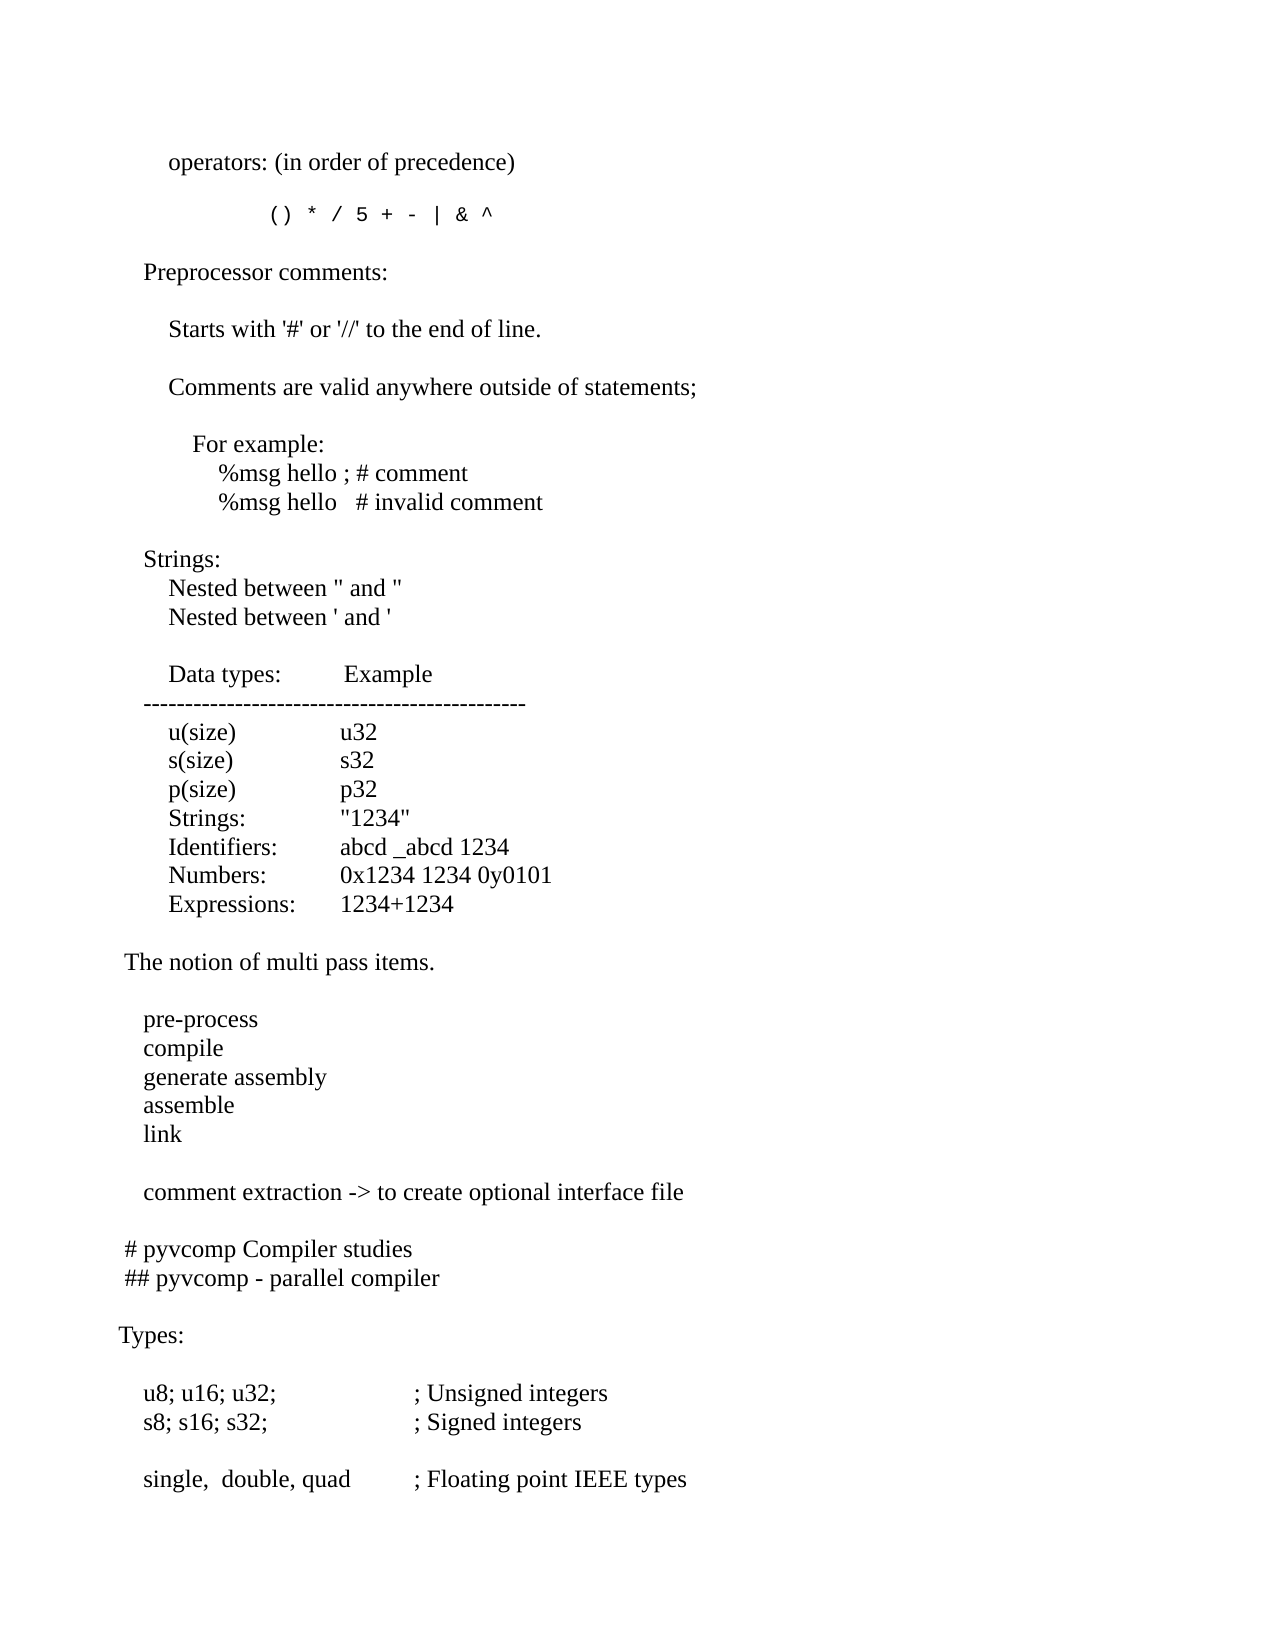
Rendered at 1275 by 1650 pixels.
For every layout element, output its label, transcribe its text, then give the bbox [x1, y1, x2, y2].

text assemble [118, 1091, 1157, 1119]
text # pyvcomp Compiler studies [118, 1234, 1157, 1263]
text Strings: "1234" [118, 803, 1157, 832]
text Types: [118, 1321, 1157, 1349]
text For example: [118, 429, 1157, 458]
text Comments are valid anywhere outside of statements; [118, 372, 1157, 401]
text %msg hello # invalid comment [118, 487, 1157, 516]
text Numbers: 0x1234 1234 0y0101 [118, 861, 1157, 889]
text link [118, 1119, 1157, 1148]
text Nested between ' and ' [118, 602, 1157, 631]
text Starts with '#' or '//' to the end of line. [118, 314, 1157, 343]
text ## pyvcomp - parallel compiler [118, 1263, 1157, 1292]
text Preprocessor comments: [118, 257, 1157, 286]
text Identifiers: abcd _abcd 1234 [118, 832, 1157, 861]
text comment extraction -> to create optional interface file [118, 1177, 1157, 1206]
text Nested between " and " [118, 573, 1157, 602]
text generate assembly [118, 1062, 1157, 1091]
text u(size) u32 [118, 717, 1157, 746]
text Expressions: 1234+1234 [118, 889, 1157, 918]
text ---------------------------------------------- [118, 688, 1157, 717]
text operators: (in order of precedence) [118, 147, 1157, 176]
text The notion of multi pass items. [118, 947, 1157, 976]
text s(size) s32 [118, 746, 1157, 774]
text Data types: Example [118, 659, 1157, 688]
text u8; u16; u32; ; Unsigned integers [118, 1378, 1157, 1407]
text p(size) p32 [118, 774, 1157, 803]
text s8; s16; s32; ; Signed integers [118, 1407, 1157, 1436]
text compile [118, 1033, 1157, 1062]
text () * / 5 + - | & ^ [118, 204, 1157, 228]
text single, double, quad ; Floating point IEEE types [118, 1464, 1157, 1493]
text Strings: [118, 544, 1157, 573]
text pre-process [118, 1004, 1157, 1033]
text %msg hello ; # comment [118, 458, 1157, 487]
